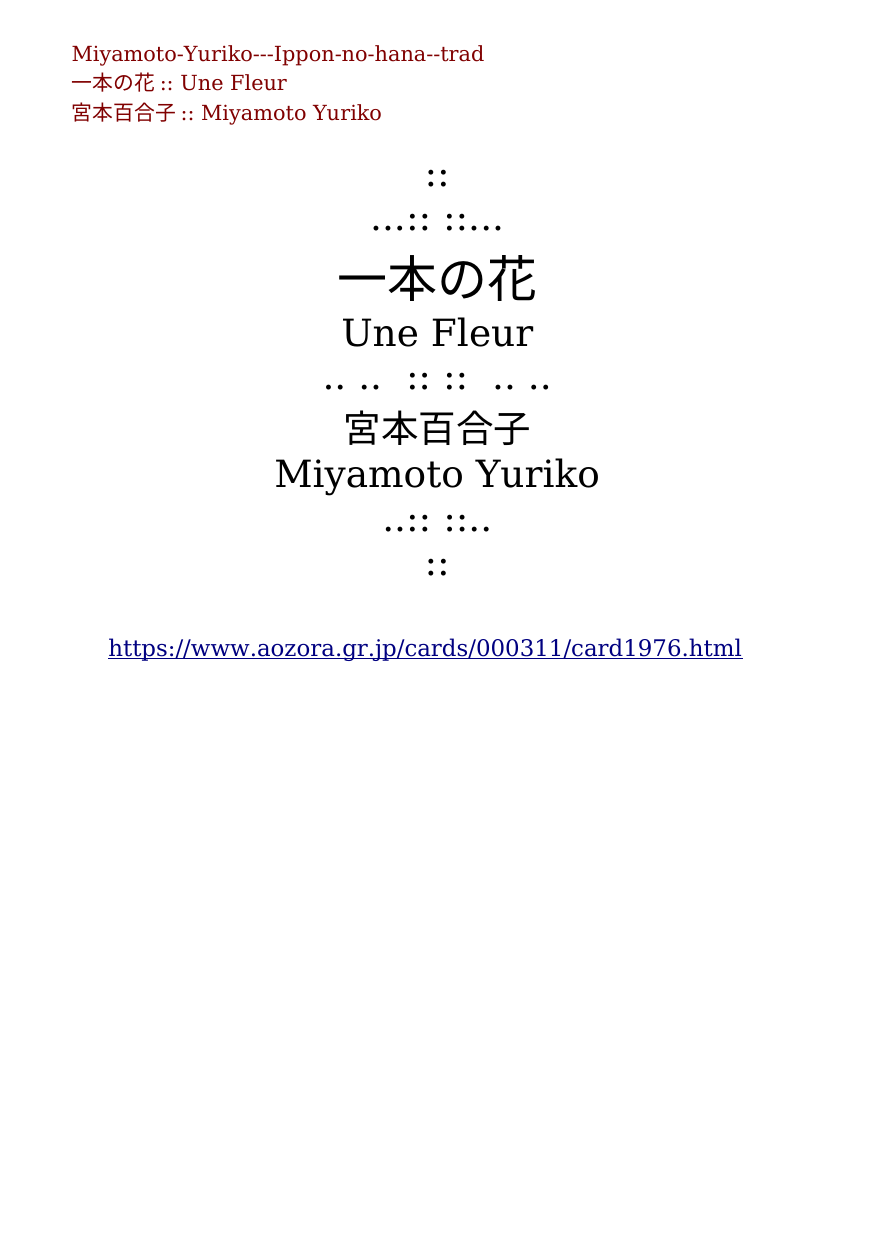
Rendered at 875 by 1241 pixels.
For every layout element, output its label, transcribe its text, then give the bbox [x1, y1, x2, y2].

subtitle :: ...:: ::... 一本の花 Une Fleur .. .. :: :: .. .. 宮本百合子 Miyamoto Yuriko ..:: ::.. :: [36, 152, 838, 584]
text Miyamoto-Yuriko---Ippon-no-hana--trad [71, 42, 803, 66]
text 宮本百合子 :: Miyamoto Yuriko [71, 96, 803, 127]
text https://www.aozora.gr.jp/cards/000311/card1976.html [72, 635, 802, 662]
text 一本の花 :: Une Fleur [71, 66, 803, 96]
